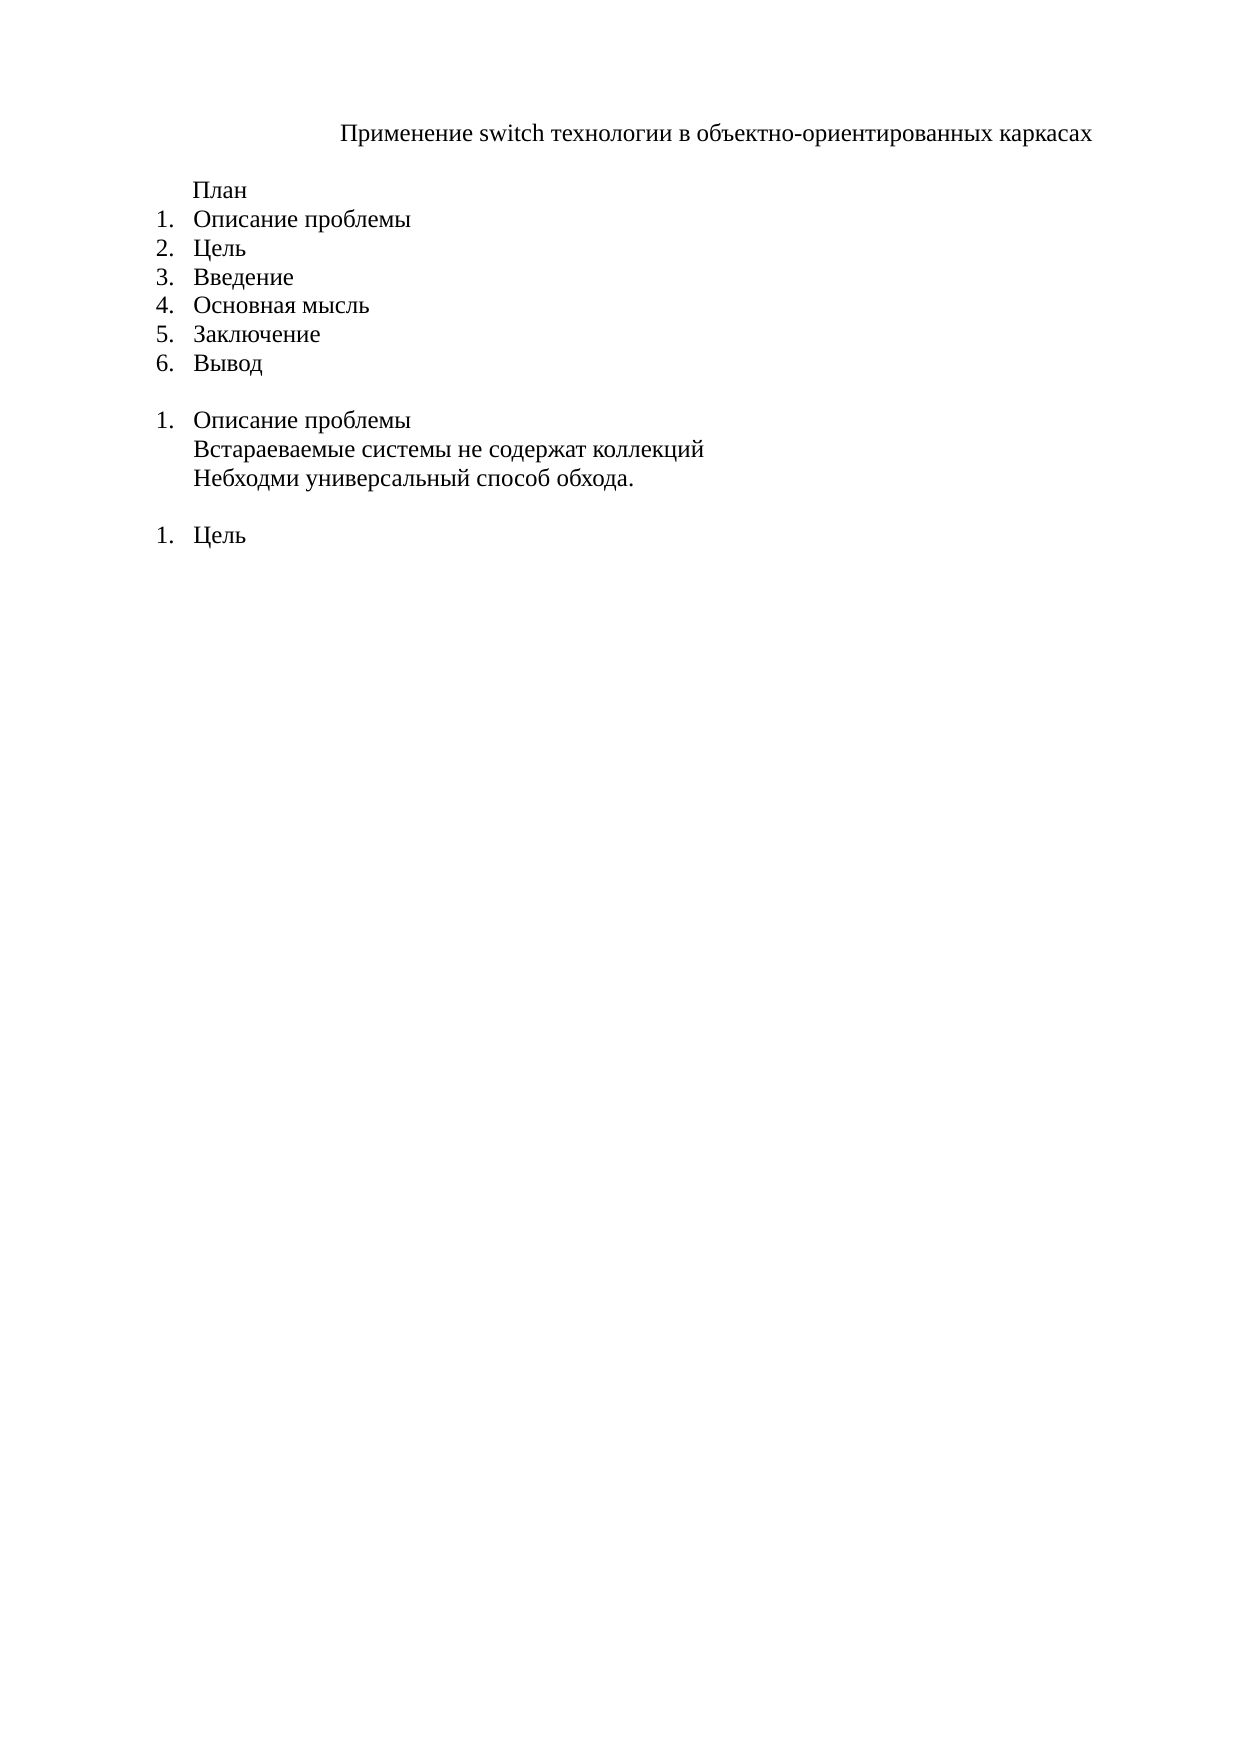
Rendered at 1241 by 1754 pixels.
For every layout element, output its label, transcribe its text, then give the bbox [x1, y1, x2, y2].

list Цель [156, 233, 1122, 262]
text План [118, 176, 1122, 204]
list Заключение [156, 319, 1122, 348]
list Цель [156, 521, 1122, 549]
list Небходми универсальный способ обхода. [156, 463, 1122, 492]
list Введение [156, 262, 1122, 291]
list Встараеваемые системы не содержат коллекций [156, 434, 1122, 463]
list Описание проблемы [156, 204, 1122, 233]
list Описание проблемы [156, 406, 1122, 434]
list Вывод [156, 348, 1122, 377]
text Применение switch технологии в объектно-ориентированных каркасах [118, 118, 1122, 147]
list Основная мысль [156, 291, 1122, 319]
